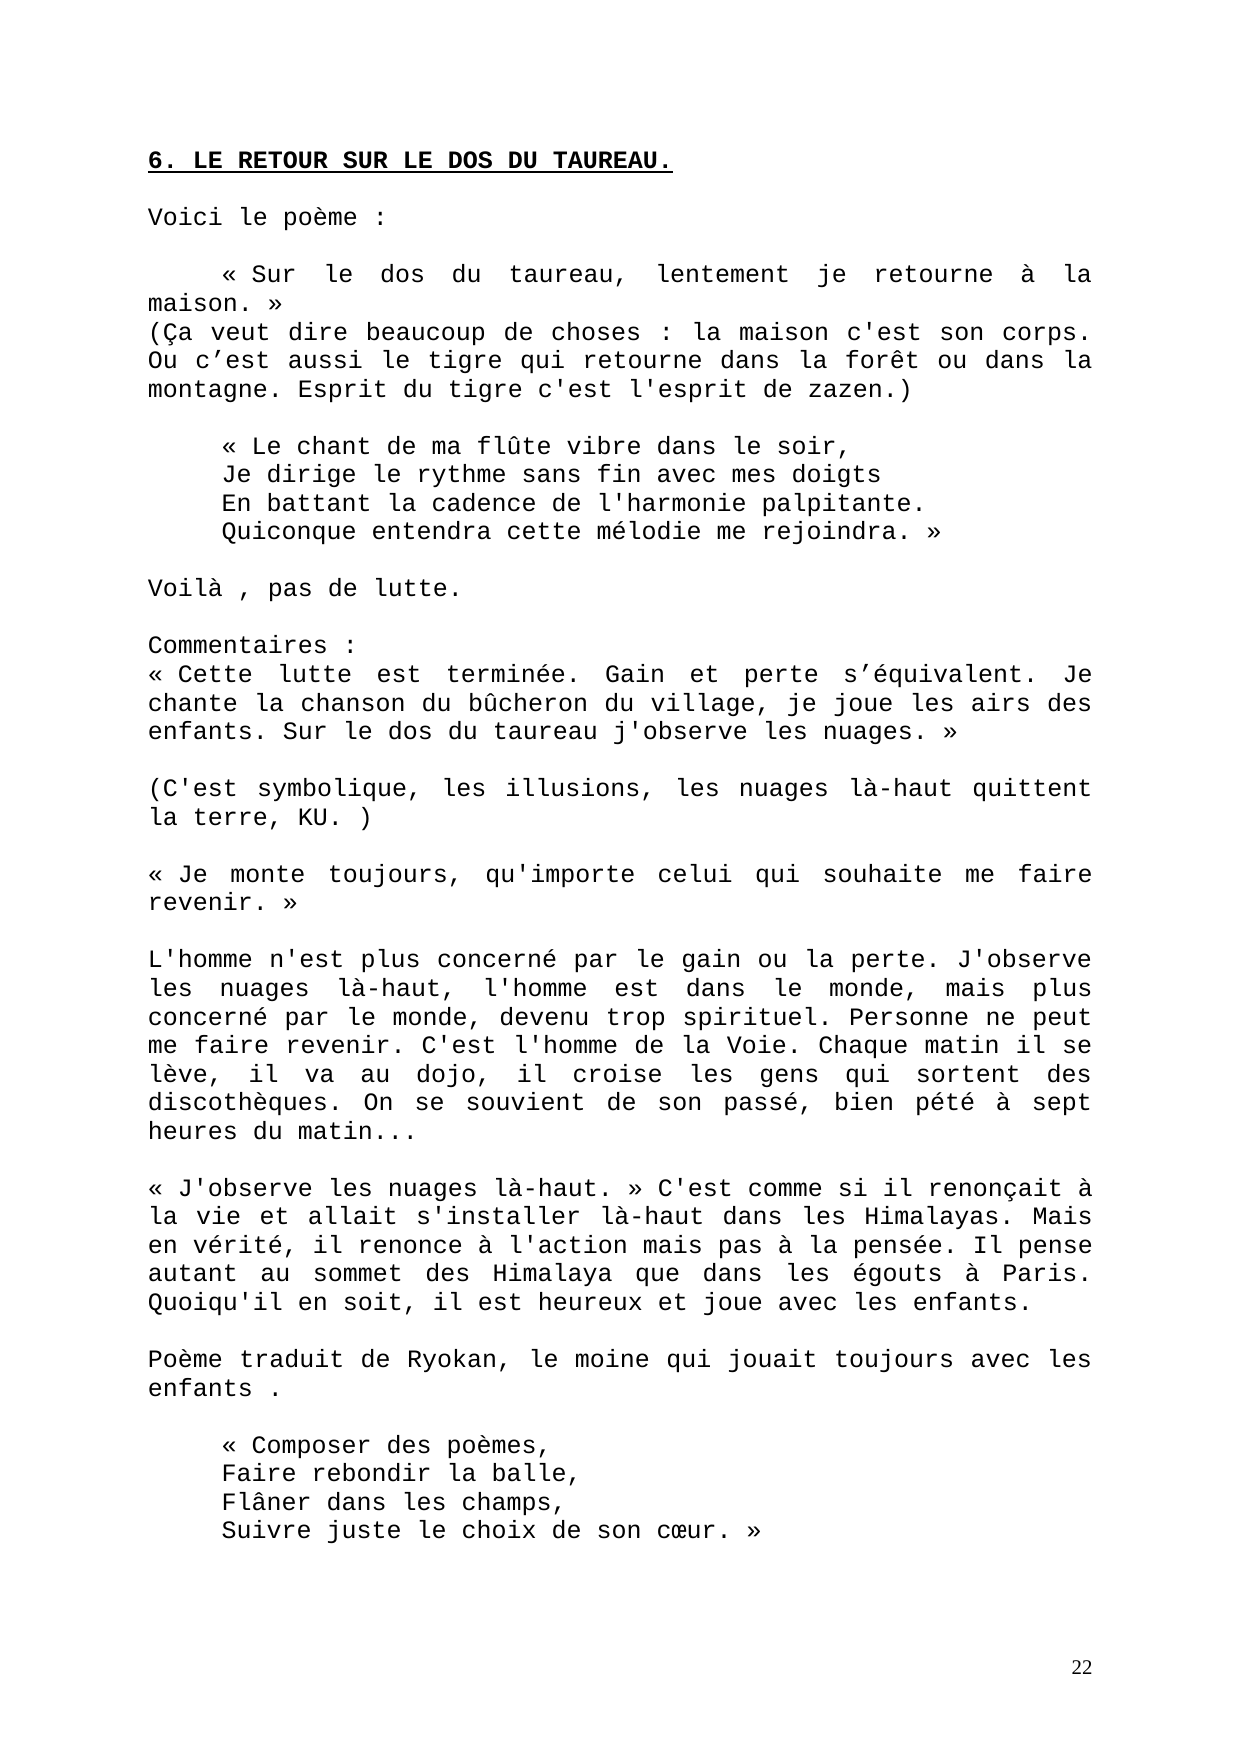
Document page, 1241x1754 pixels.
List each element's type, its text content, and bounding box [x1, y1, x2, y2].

text « Cette lutte est terminée. Gain et perte s’équivalent. Je chante la chanson du bûcheron du village, je joue les airs des enfants. Sur le dos du taureau j'observe les nuages. » [148, 661, 1093, 747]
text « Composer des poèmes, [148, 1432, 1093, 1461]
text Poème traduit de Ryokan, le moine qui jouait toujours avec les enfants . [148, 1346, 1093, 1403]
text (Ça veut dire beaucoup de choses : la maison c'est son corps. Ou c’est aussi le tigre qui retourne dans la forêt ou dans la montagne. Esprit du tigre c'est l'esprit de zazen.) [148, 319, 1093, 404]
text 6. LE RETOUR SUR LE DOS DU TAUREAU. [148, 148, 1093, 176]
text En battant la cadence de l'harmonie palpitante. [148, 490, 1093, 519]
text « Sur le dos du taureau, lentement je retourne à la maison. » [148, 262, 1093, 319]
text Je dirige le rythme sans fin avec mes doigts [148, 462, 1093, 490]
text Quiconque entendra cette mélodie me rejoindra. » [148, 519, 1093, 547]
text « Le chant de ma flûte vibre dans le soir, [148, 433, 1093, 462]
text Voici le poème : [148, 205, 1093, 233]
text « Je monte toujours, qu'importe celui qui souhaite me faire revenir. » [148, 861, 1093, 918]
text L'homme n'est plus concerné par le gain ou la perte. J'observe les nuages là-haut, l'homme est dans le monde, mais plus concerné par le monde, devenu trop spirituel. Personne ne peut me faire revenir. C'est l'homme de la Voie. Chaque matin il se lève, il va au dojo, il croise les gens qui sortent des discothèques. On se souvient de son passé, bien pété à sept heures du matin... [148, 947, 1093, 1147]
text Commentaires : [148, 633, 1093, 661]
text Flâner dans les champs, [148, 1489, 1093, 1518]
text Voilà , pas de lutte. [148, 576, 1093, 604]
text « J'observe les nuages là-haut. » C'est comme si il renonçait à la vie et allait s'installer là-haut dans les Himalayas. Mais en vérité, il renonce à l'action mais pas à la pensée. Il pense autant au sommet des Himalaya que dans les égouts à Paris. Quoiqu'il en soit, il est heureux et joue avec les enfants. [148, 1175, 1093, 1318]
text (C'est symbolique, les illusions, les nuages là-haut quittent la terre, KU. ) [148, 776, 1093, 833]
text Suivre juste le choix de son cœur. » [148, 1518, 1093, 1546]
text Faire rebondir la balle, [148, 1461, 1093, 1489]
